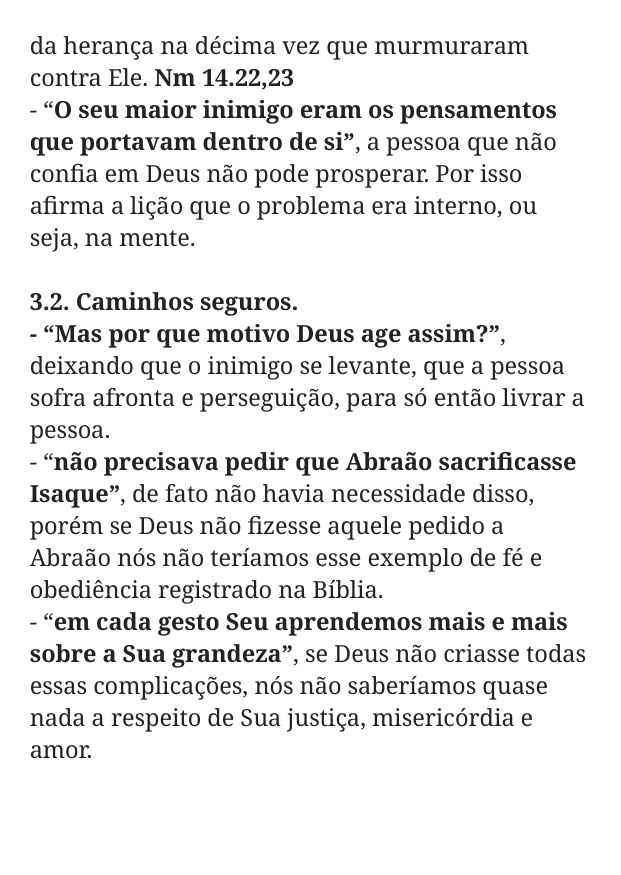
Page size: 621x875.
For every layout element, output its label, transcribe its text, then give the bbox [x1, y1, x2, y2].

text da herança na décima vez que murmuraram contra Ele. Nm 14.22,23 [29, 29, 591, 93]
text - “não precisava pedir que Abraão sacrificasse Isaque”, de fato não havia necessidade disso, porém se Deus não fizesse aquele pedido a Abraão nós não teríamos esse exemplo de fé e obediência registrado na Bíblia. [29, 445, 591, 605]
text - “Mas por que motivo Deus age assim?”, deixando que o inimigo se levante, que a pessoa sofra afronta e perseguição, para só então livrar a pessoa. [29, 317, 591, 445]
text - “O seu maior inimigo eram os pensamentos que portavam dentro de si”, a pessoa que não confia em Deus não pode prosperar. Por isso afirma a lição que o problema era interno, ou seja, na mente. [29, 93, 591, 253]
text 3.2. Caminhos seguros. [29, 285, 591, 317]
text - “em cada gesto Seu aprendemos mais e mais sobre a Sua grandeza”, se Deus não criasse todas essas complicações, nós não saberíamos quase nada a respeito de Sua justiça, misericórdia e amor. [29, 605, 591, 765]
